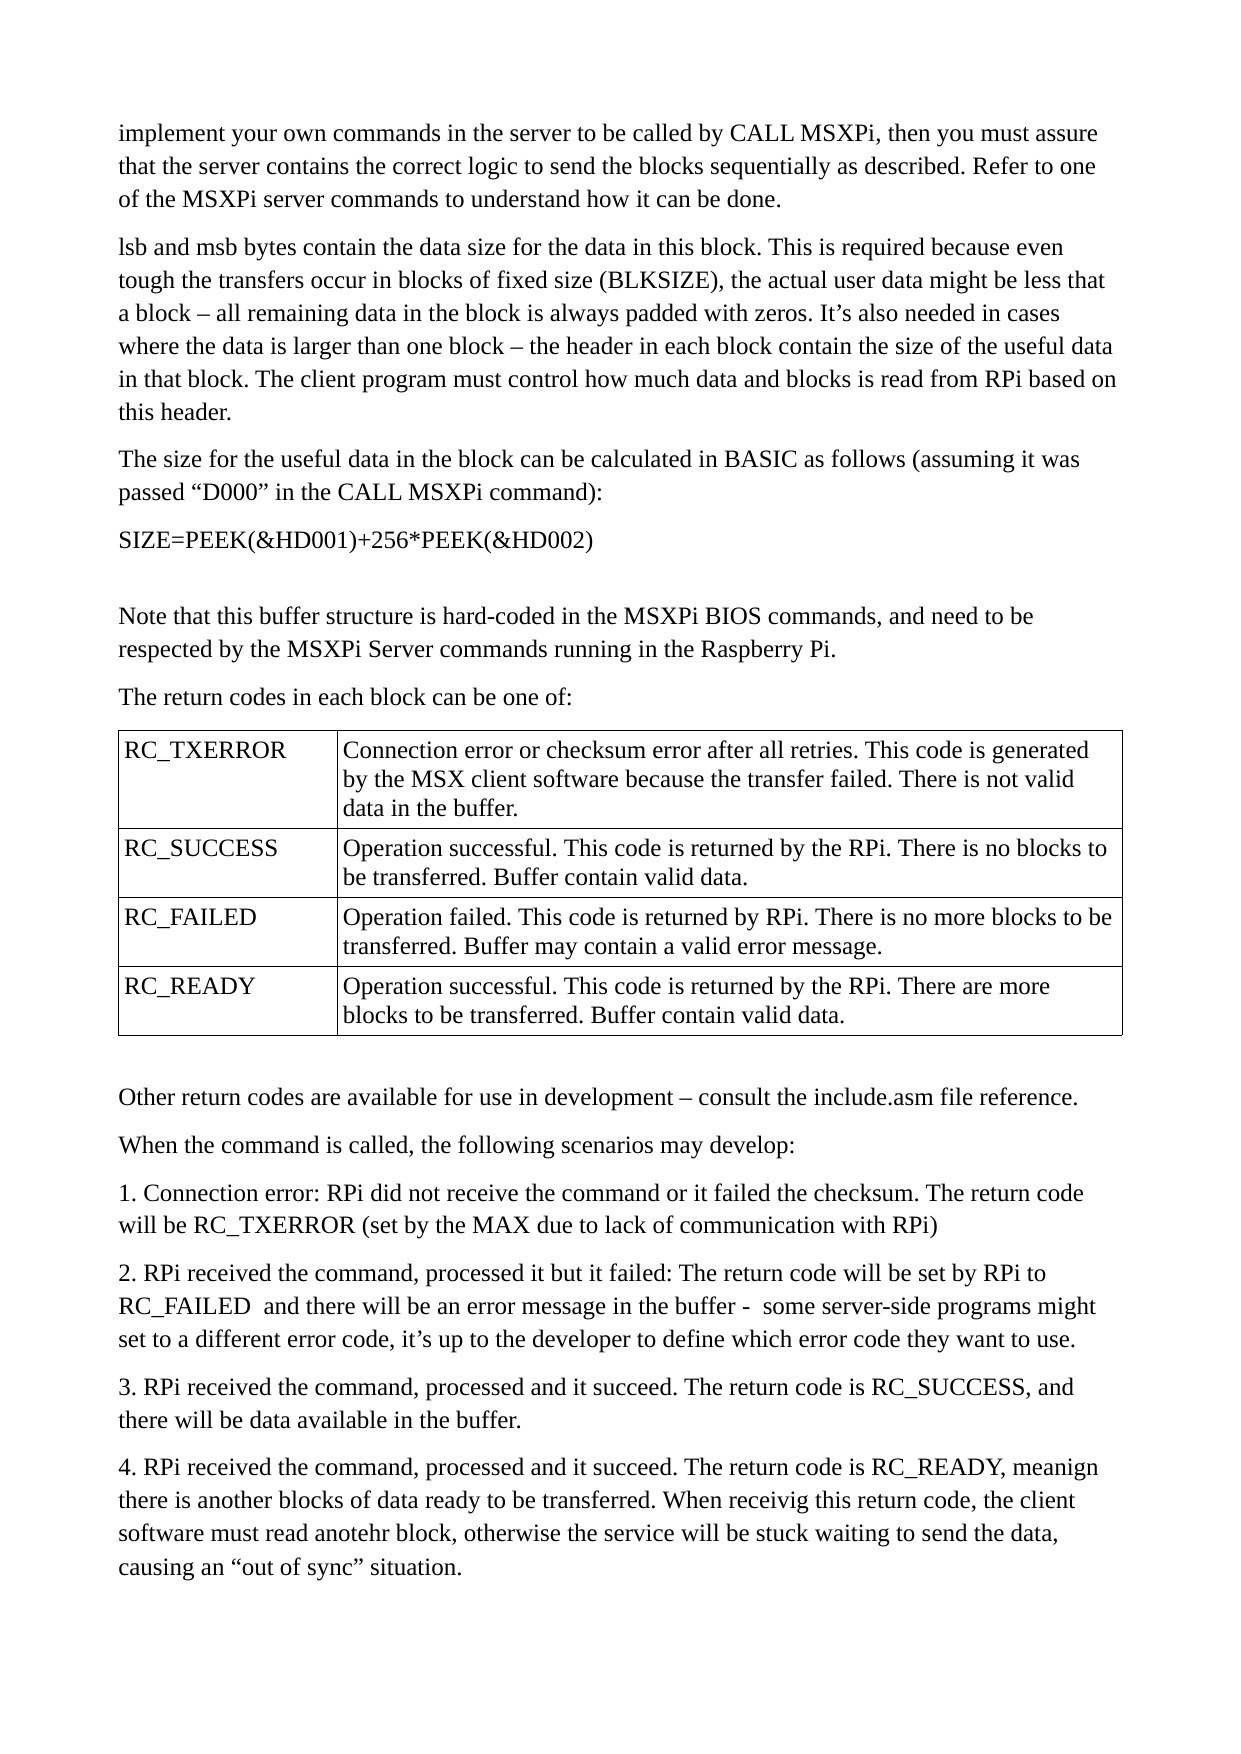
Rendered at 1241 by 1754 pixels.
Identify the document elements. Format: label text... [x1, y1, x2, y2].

text lsb and msb bytes contain the data size for the data in this block. This is required because even tough the transfers occur in blocks of fixed size (BLKSIZE), the actual user data might be less that a block – all remaining data in the block is always padded with zeros. It’s also needed in cases where the data is larger than one block – the header in each block contain the size of the useful data in that block. The client program must control how much data and blocks is read from RPi based on this header. [118, 232, 1122, 426]
text The return codes in each block can be one of: [118, 682, 1122, 711]
table_cell RC_SUCCESS [119, 829, 337, 897]
text 3. RPi received the command, processed and it succeed. The return code is RC_SUCCESS, and there will be data available in the buffer. [118, 1372, 1122, 1434]
text 2. RPi received the command, processed it but it failed: The return code will be set by RPi to RC_FAILED and there will be an error message in the buffer - some server-side programs might set to a different error code, it’s up to the developer to define which error code they want to use. [118, 1258, 1122, 1353]
text The size for the useful data in the block can be calculated in BASIC as follows (assuming it was passed “D000” in the CALL MSXPi command): [118, 444, 1122, 506]
text Other return codes are available for use in development – consult the include.asm file reference. [118, 1082, 1122, 1111]
text SIZE=PEEK(&HD001)+256*PEEK(&HD002) [118, 525, 1122, 554]
table_cell Operation failed. This code is returned by RPi. There is no more blocks to be transferred. Buffer may contain a valid error message. [338, 898, 1122, 966]
text Note that this buffer structure is hard-coded in the MSXPi BIOS commands, and need to be respected by the MSXPi Server commands running in the Raspberry Pi. [118, 601, 1122, 663]
text 4. RPi received the command, processed and it succeed. The return code is RC_READY, meanign there is another blocks of data ready to be transferred. When receivig this return code, the client software must read anotehr block, otherwise the service will be stuck waiting to send the data, causing an “out of sync” situation. [118, 1452, 1122, 1580]
table_header RC_TXERROR [119, 731, 337, 827]
table_cell RC_FAILED [119, 898, 337, 966]
table_cell Operation successful. This code is returned by the RPi. There are more blocks to be transferred. Buffer contain valid data. [338, 967, 1122, 1035]
text implement your own commands in the server to be called by CALL MSXPi, then you must assure that the server contains the correct logic to send the blocks sequentially as described. Refer to one of the MSXPi server commands to understand how it can be done. [118, 118, 1122, 213]
text When the command is called, the following scenarios may develop: [118, 1130, 1122, 1159]
text 1. Connection error: RPi did not receive the command or it failed the checksum. The return code will be RC_TXERROR (set by the MAX due to lack of communication with RPi) [118, 1178, 1122, 1239]
table_header Connection error or checksum error after all retries. This code is generated by the MSX client software because the transfer failed. There is not valid data in the buffer. [338, 731, 1122, 827]
table_cell Operation successful. This code is returned by the RPi. There is no blocks to be transferred. Buffer contain valid data. [338, 829, 1122, 897]
table_cell RC_READY [119, 967, 337, 1035]
